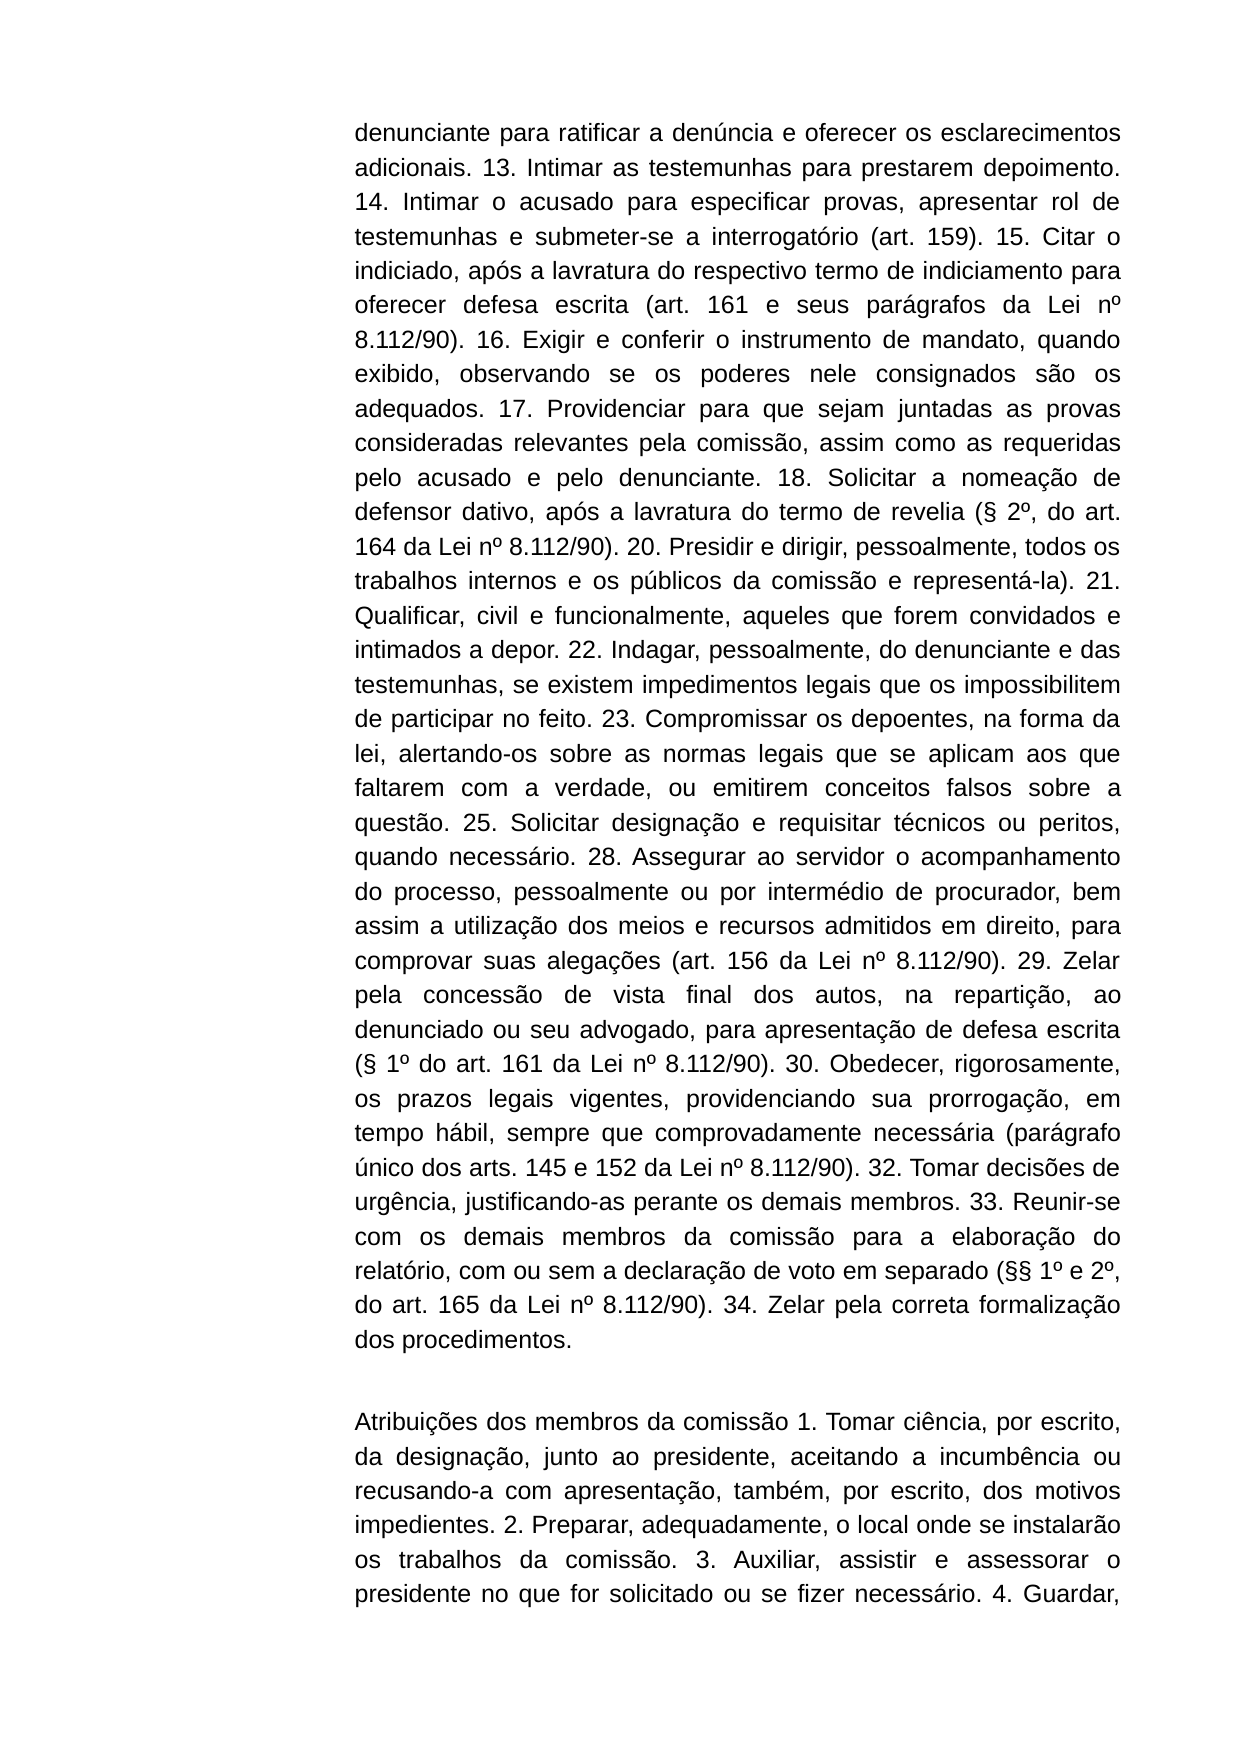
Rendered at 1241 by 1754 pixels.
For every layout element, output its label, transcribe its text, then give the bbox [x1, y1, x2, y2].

text denunciante para ratificar a denúncia e oferecer os esclarecimentos adicionais. 13. Intimar as testemunhas para prestarem depoimento. 14. Intimar o acusado para especificar provas, apresentar rol de testemunhas e submeter-se a interrogatório (art. 159). 15. Citar o indiciado, após a lavratura do respectivo termo de indiciamento para oferecer defesa escrita (art. 161 e seus parágrafos da Lei nº 8.112/90). 16. Exigir e conferir o instrumento de mandato, quando exibido, observando se os poderes nele consignados são os adequados. 17. Providenciar para que sejam juntadas as provas consideradas relevantes pela comissão, assim como as requeridas pelo acusado e pelo denunciante. 18. Solicitar a nomeação de defensor dativo, após a lavratura do termo de revelia (§ 2º, do art. 164 da Lei nº 8.112/90). 20. Presidir e dirigir, pessoalmente, todos os trabalhos internos e os públicos da comissão e representá-la). 21. Qualificar, civil e funcionalmente, aqueles que forem convidados e intimados a depor. 22. Indagar, pessoalmente, do denunciante e das testemunhas, se existem impedimentos legais que os impossibilitem de participar no feito. 23. Compromissar os depoentes, na forma da lei, alertando-os sobre as normas legais que se aplicam aos que faltarem com a verdade, ou emitirem conceitos falsos sobre a questão. 25. Solicitar designação e requisitar técnicos ou peritos, quando necessário. 28. Assegurar ao servidor o acompanhamento do processo, pessoalmente ou por intermédio de procurador, bem assim a utilização dos meios e recursos admitidos em direito, para comprovar suas alegações (art. 156 da Lei nº 8.112/90). 29. Zelar pela concessão de vista final dos autos, na repartição, ao denunciado ou seu advogado, para apresentação de defesa escrita (§ 1º do art. 161 da Lei nº 8.112/90). 30. Obedecer, rigorosamente, os prazos legais vigentes, providenciando sua prorrogação, em tempo hábil, sempre que comprovadamente necessária (parágrafo único dos arts. 145 e 152 da Lei nº 8.112/90). 32. Tomar decisões de urgência, justificando-as perante os demais membros. 33. Reunir-se com os demais membros da comissão para a elaboração do relatório, com ou sem a declaração de voto em separado (§§ 1º e 2º, do art. 165 da Lei nº 8.112/90). 34. Zelar pela correta formalização dos procedimentos. [354, 118, 1122, 1354]
text Atribuições dos membros da comissão 1. Tomar ciência, por escrito, da designação, junto ao presidente, aceitando a incumbência ou recusando-a com apresentação, também, por escrito, dos motivos impedientes. 2. Preparar, adequadamente, o local onde se instalarão os trabalhos da comissão. 3. Auxiliar, assistir e assessorar o presidente no que for solicitado ou se fizer necessário. 4. Guardar, [354, 1407, 1122, 1608]
